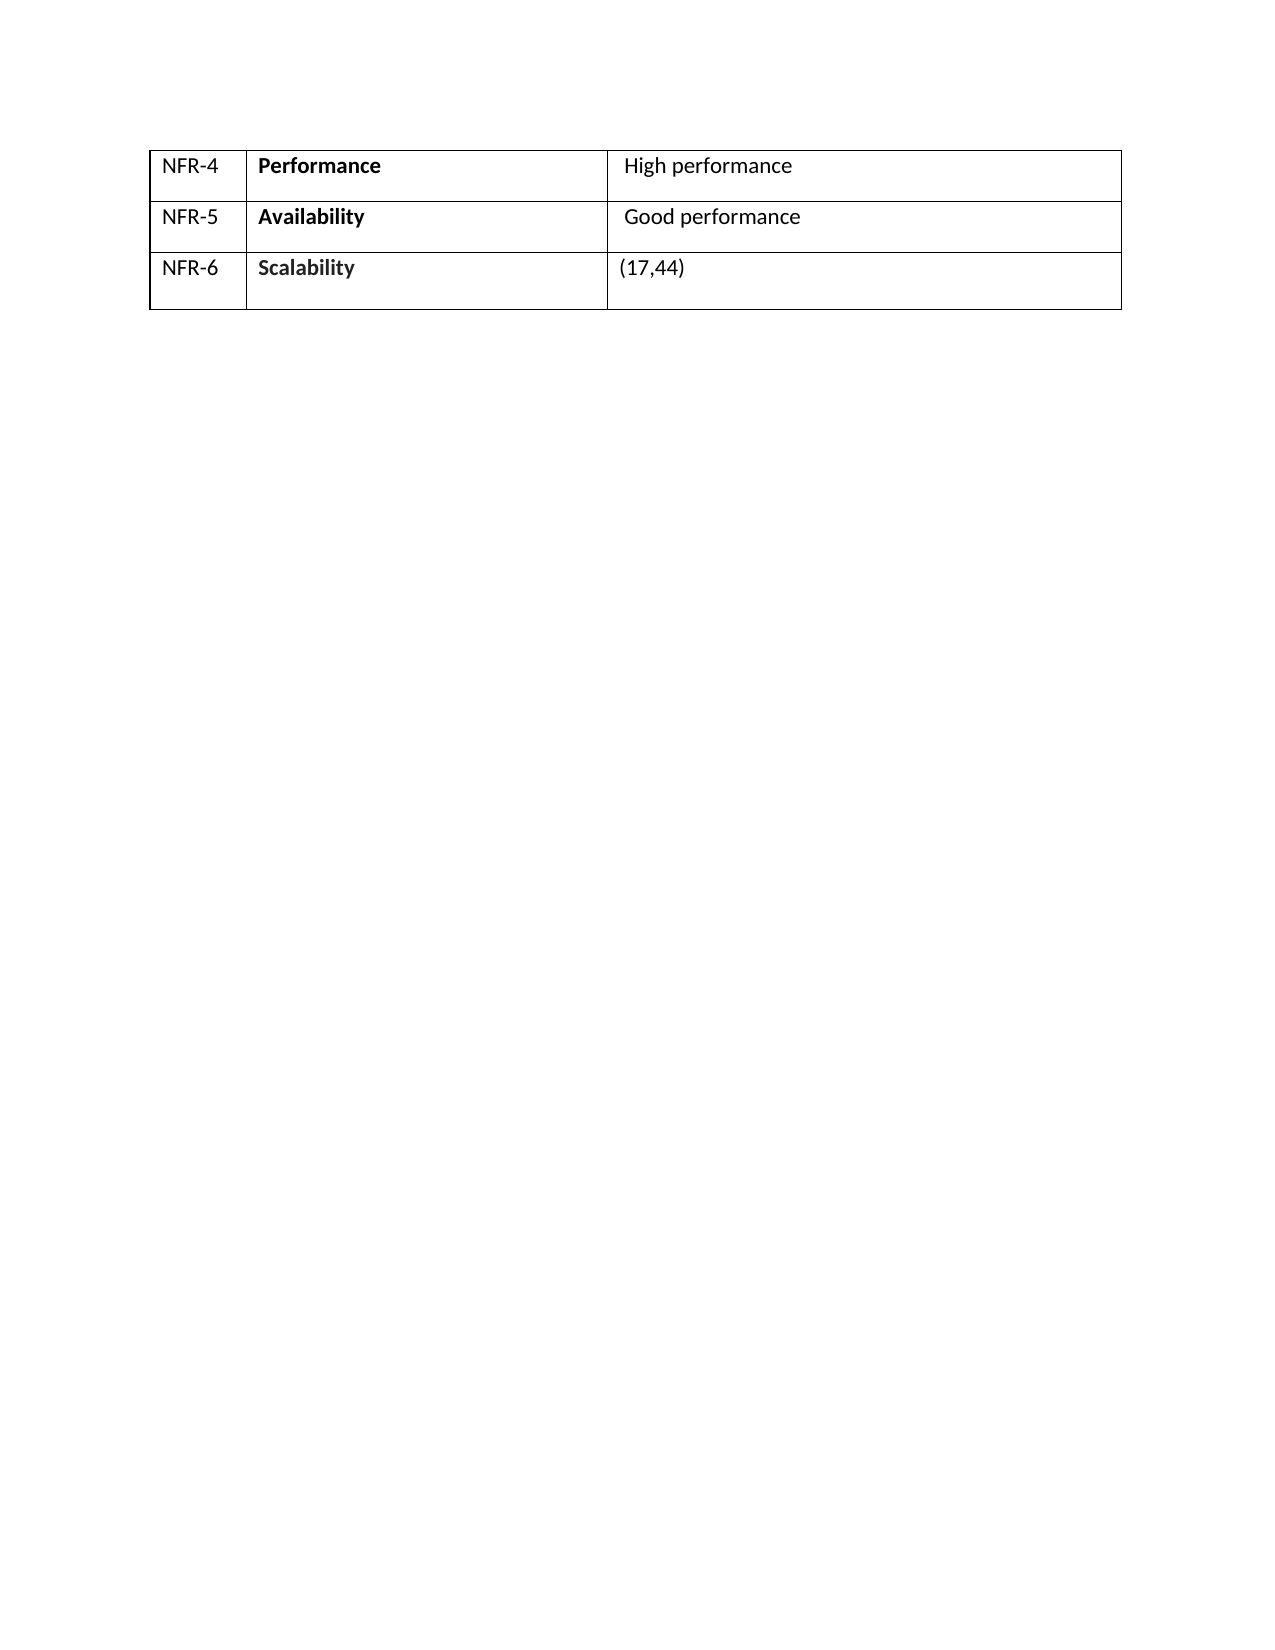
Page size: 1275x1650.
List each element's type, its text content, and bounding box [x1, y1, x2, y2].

table_cell Good performance [608, 202, 1121, 252]
table_cell Scalability [247, 253, 607, 309]
table_cell Availability [247, 202, 607, 252]
table_cell Performance [247, 151, 607, 201]
table_cell NFR-6 [151, 253, 246, 309]
table_cell NFR-5 [151, 202, 246, 252]
table_cell NFR-4 [151, 151, 246, 201]
table_cell (17,44) [608, 253, 1121, 309]
table_cell High performance [608, 151, 1121, 201]
